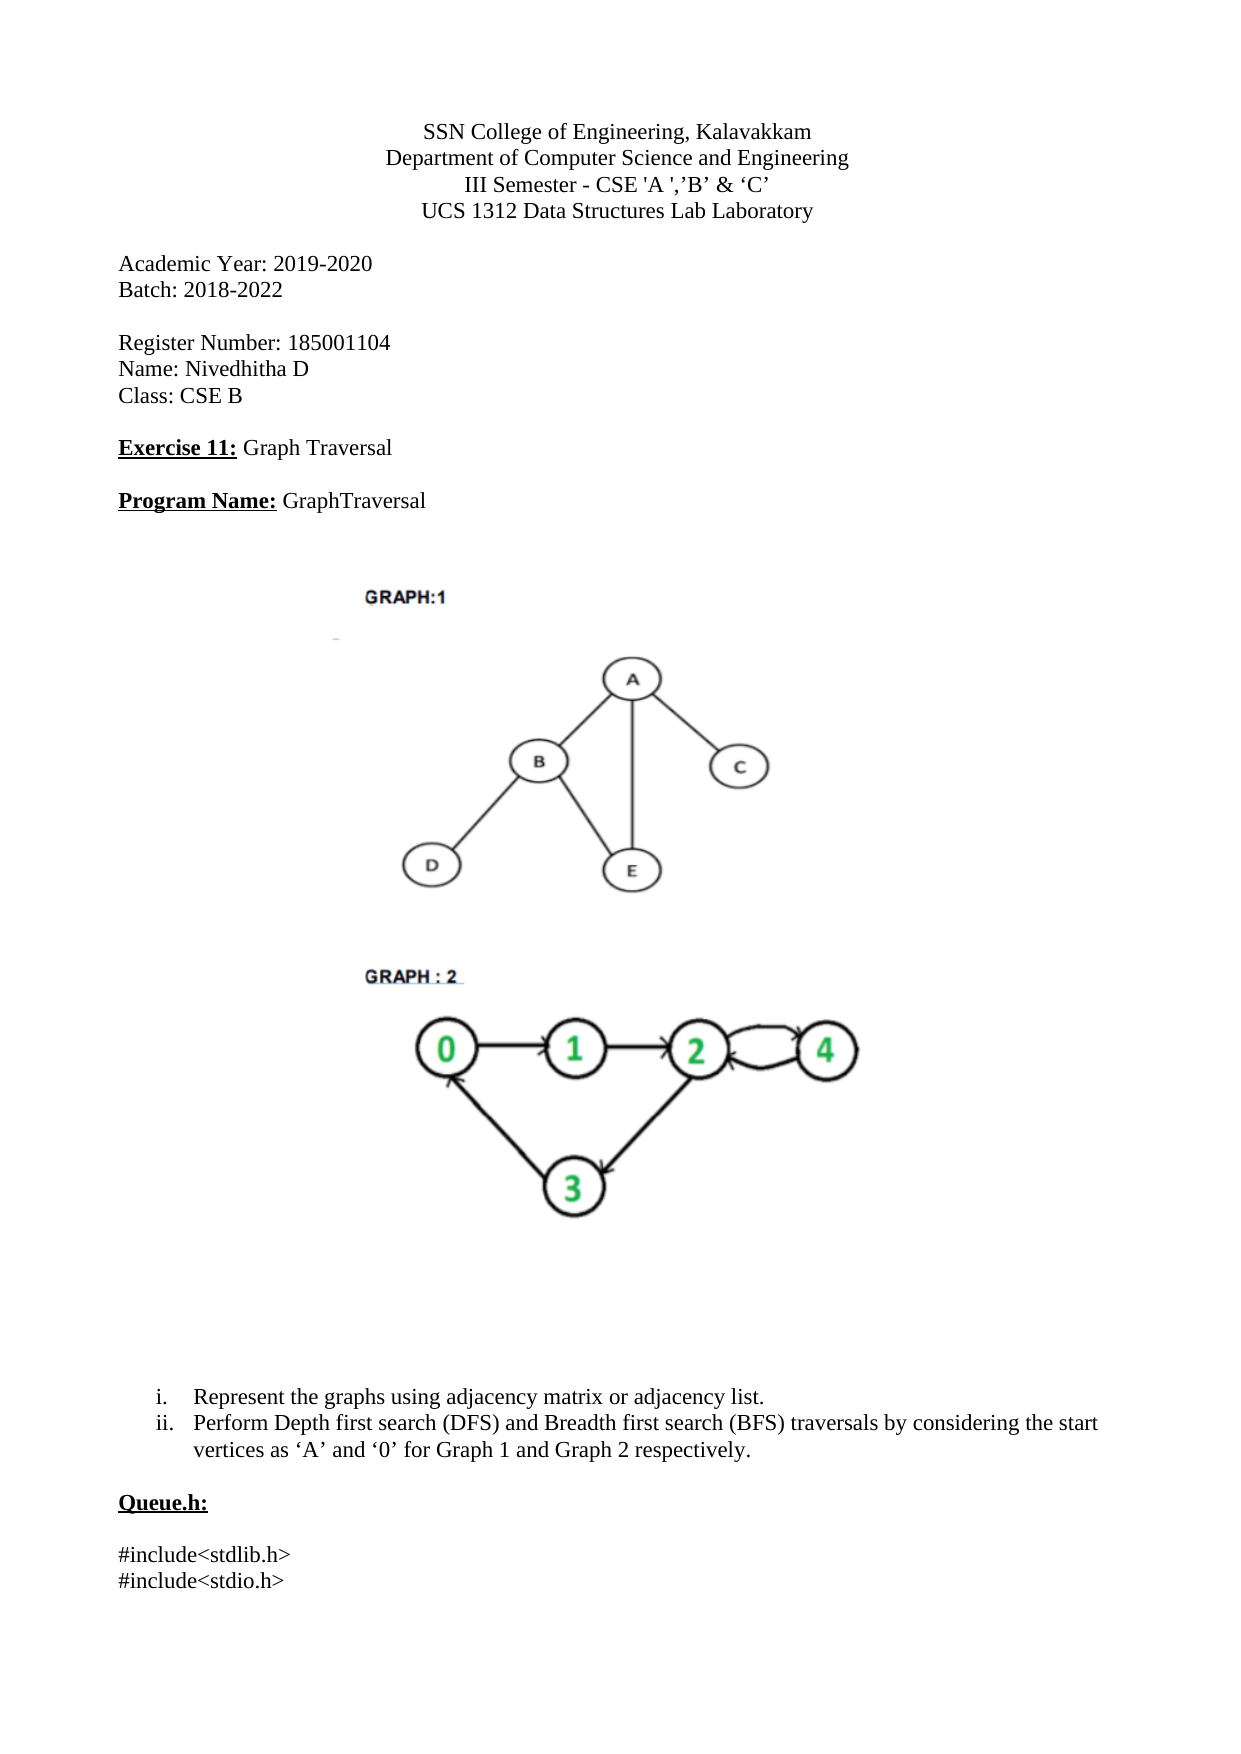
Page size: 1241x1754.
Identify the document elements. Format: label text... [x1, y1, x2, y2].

list Perform Depth first search (DFS) and Breadth first search (BFS) traversals by considering the start vertices as ‘A’ and ‘0’ for Graph 1 and Graph 2 respectively. [156, 1409, 1122, 1462]
text Exercise 11: Graph Traversal [118, 434, 1122, 461]
list Represent the graphs using adjacency matrix or adjacency list. [156, 1383, 1122, 1409]
text Class: CSE B [118, 382, 1122, 408]
text Register Number: 185001104 [118, 329, 1122, 355]
text SSN College of Engineering, Kalavakkam [118, 118, 1122, 144]
text Name: Nivedhitha D [118, 355, 1122, 382]
text Academic Year: 2019-2020 [118, 250, 1122, 276]
text #include<stdio.h> [118, 1568, 1122, 1594]
text Program Name: GraphTraversal [118, 487, 1122, 513]
text Queue.h: [118, 1488, 1122, 1515]
text Batch: 2018-2022 [118, 276, 1122, 303]
text III Semester - CSE 'A ',’B’ & ‘C’ [118, 171, 1122, 197]
text Department of Computer Science and Engineering [118, 144, 1122, 171]
text UCS 1312 Data Structures Lab Laboratory [118, 197, 1122, 223]
text #include<stdlib.h> [118, 1541, 1122, 1568]
picture [324, 566, 916, 1232]
